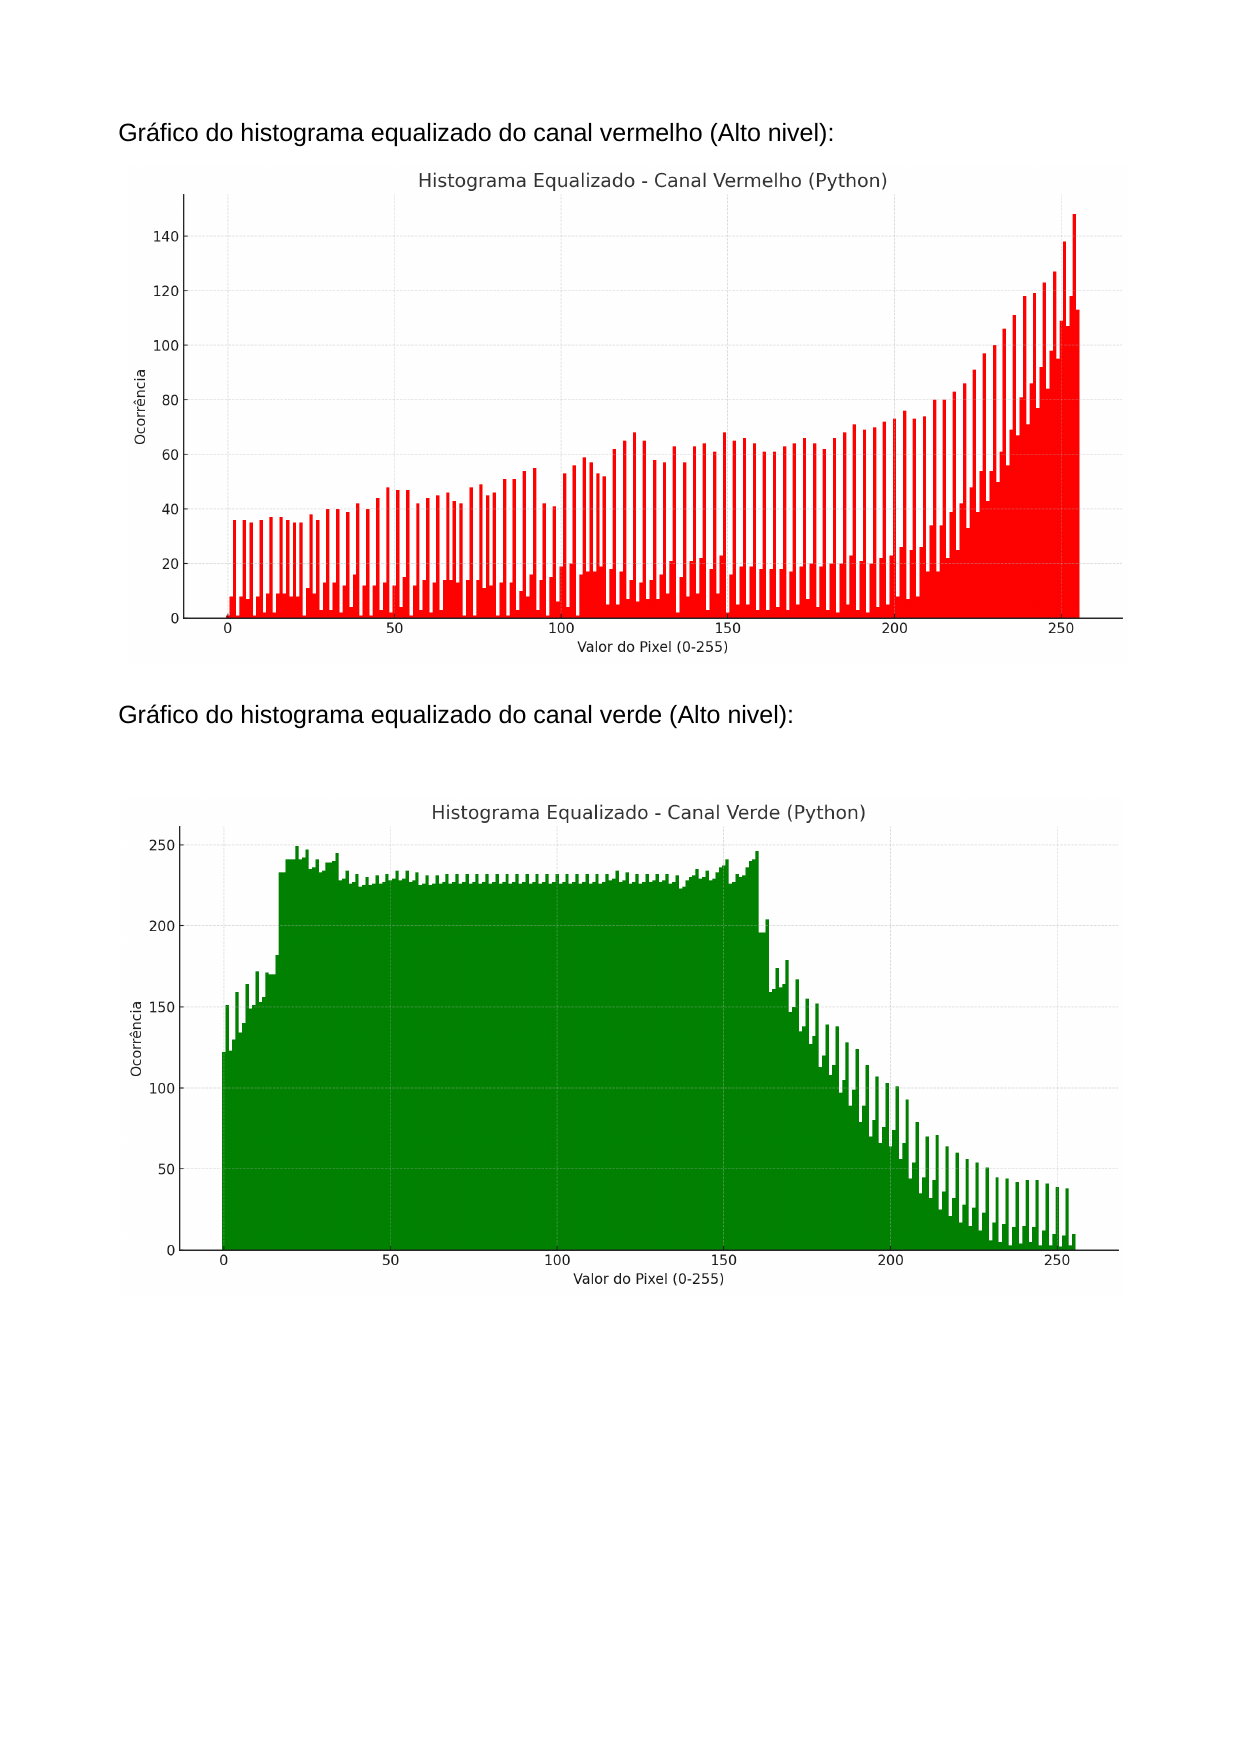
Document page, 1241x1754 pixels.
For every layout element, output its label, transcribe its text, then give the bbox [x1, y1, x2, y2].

text Gráfico do histograma equalizado do canal vermelho (Alto nivel): [118, 118, 1122, 147]
picture [126, 164, 1130, 663]
text Gráfico do histograma equalizado do canal verde (Alto nivel): [118, 166, 1122, 729]
picture [121, 796, 1126, 1295]
